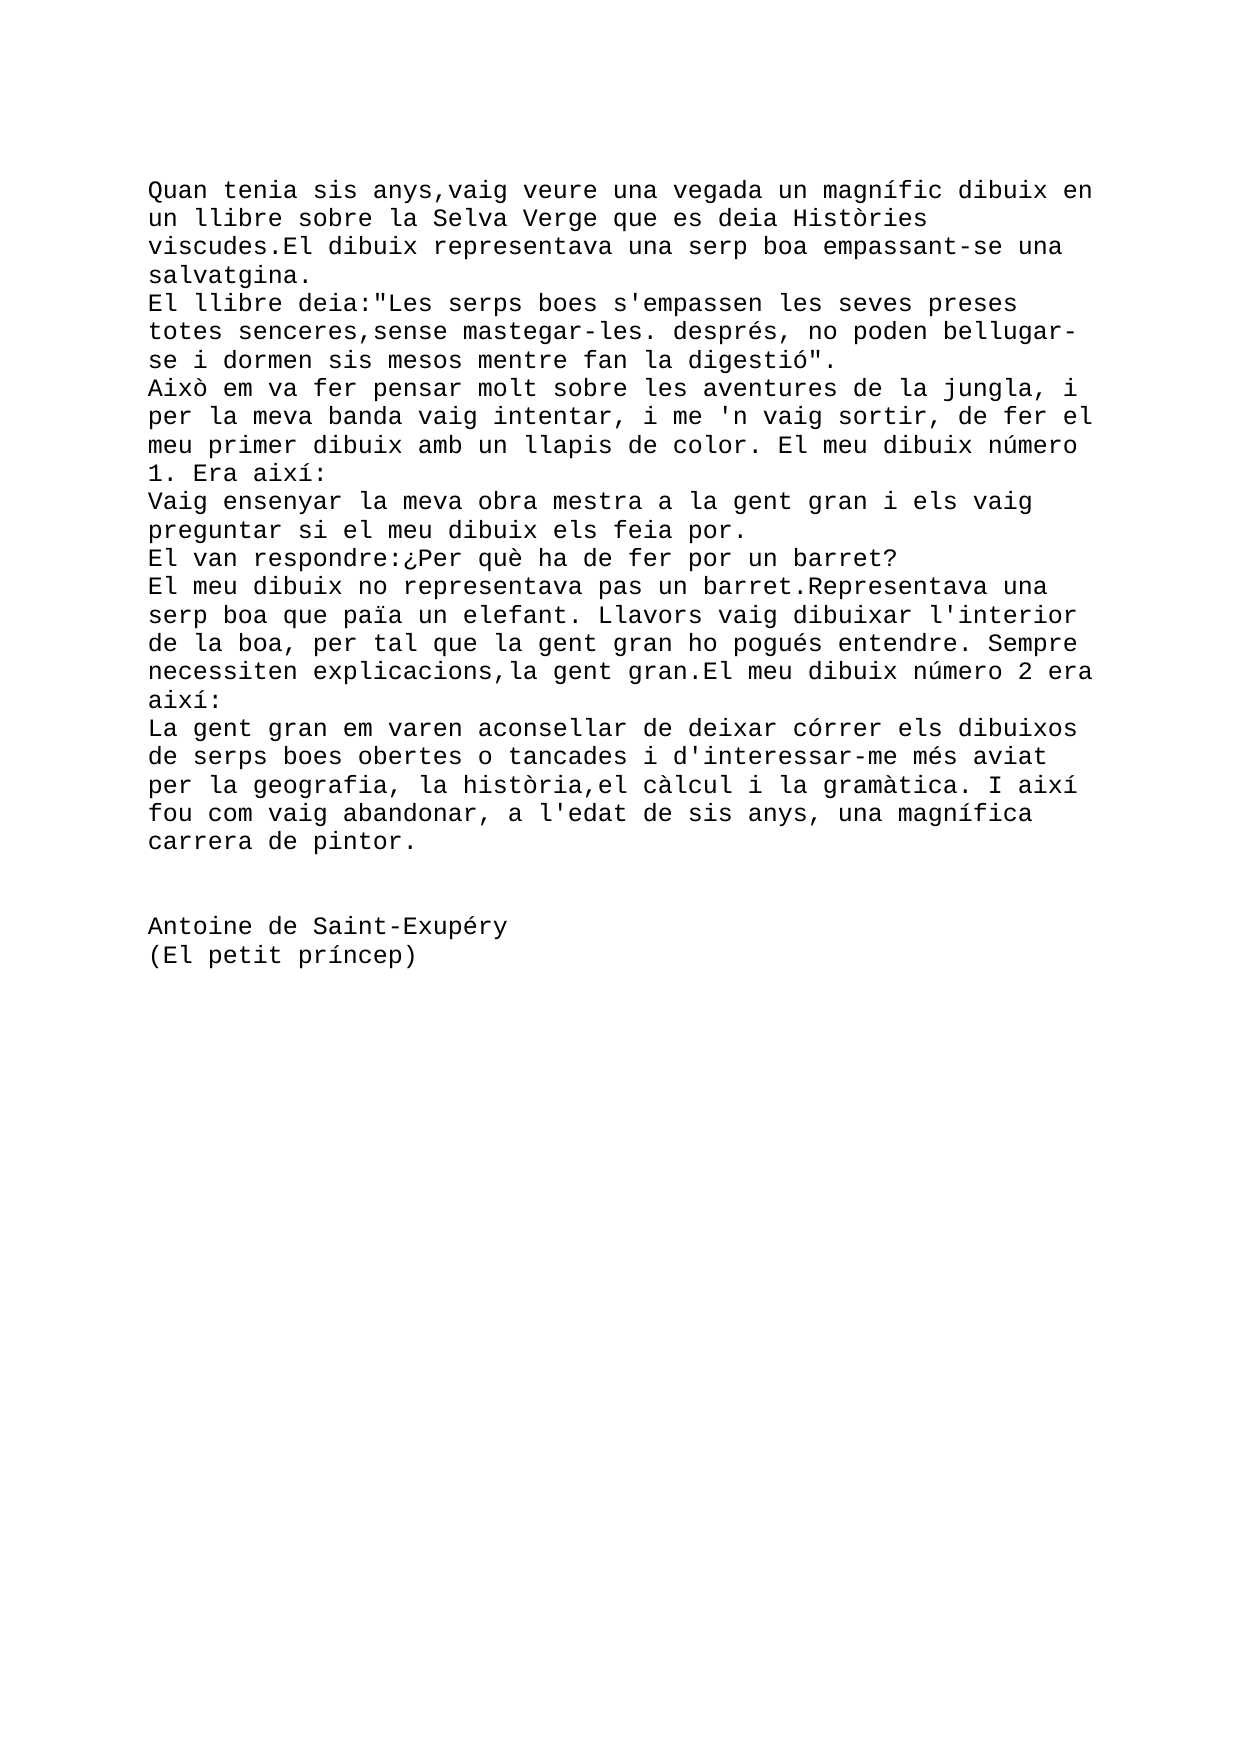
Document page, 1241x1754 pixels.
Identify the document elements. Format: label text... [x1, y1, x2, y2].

text El llibre deia:"Les serps boes s'empassen les seves preses totes senceres,sense mastegar-les. després, no poden bellugar-se i dormen sis mesos mentre fan la digestió". [148, 291, 1093, 376]
text Antoine de Saint-Exupéry [148, 914, 1093, 942]
text El van respondre:¿Per què ha de fer por un barret? [148, 546, 1093, 574]
text Quan tenia sis anys,vaig veure una vegada un magnífic dibuix en un llibre sobre la Selva Verge que es deia Històries viscudes.El dibuix representava una serp boa empassant-se una salvatgina. [148, 177, 1093, 291]
text (El petit príncep) [148, 942, 1093, 971]
text Això em va fer pensar molt sobre les aventures de la jungla, i per la meva banda vaig intentar, i me 'n vaig sortir, de fer el meu primer dibuix amb un llapis de color. El meu dibuix número 1. Era així: [148, 376, 1093, 489]
text El meu dibuix no representava pas un barret.Representava una serp boa que païa un elefant. Llavors vaig dibuixar l'interior de la boa, per tal que la gent gran ho pogués entendre. Sempre necessiten explicacions,la gent gran.El meu dibuix número 2 era així: [148, 574, 1093, 716]
text Vaig ensenyar la meva obra mestra a la gent gran i els vaig preguntar si el meu dibuix els feia por. [148, 489, 1093, 546]
text La gent gran em varen aconsellar de deixar córrer els dibuixos de serps boes obertes o tancades i d'interessar-me més aviat per la geografia, la història,el càlcul i la gramàtica. I així fou com vaig abandonar, a l'edat de sis anys, una magnífica carrera de pintor. [148, 716, 1093, 857]
